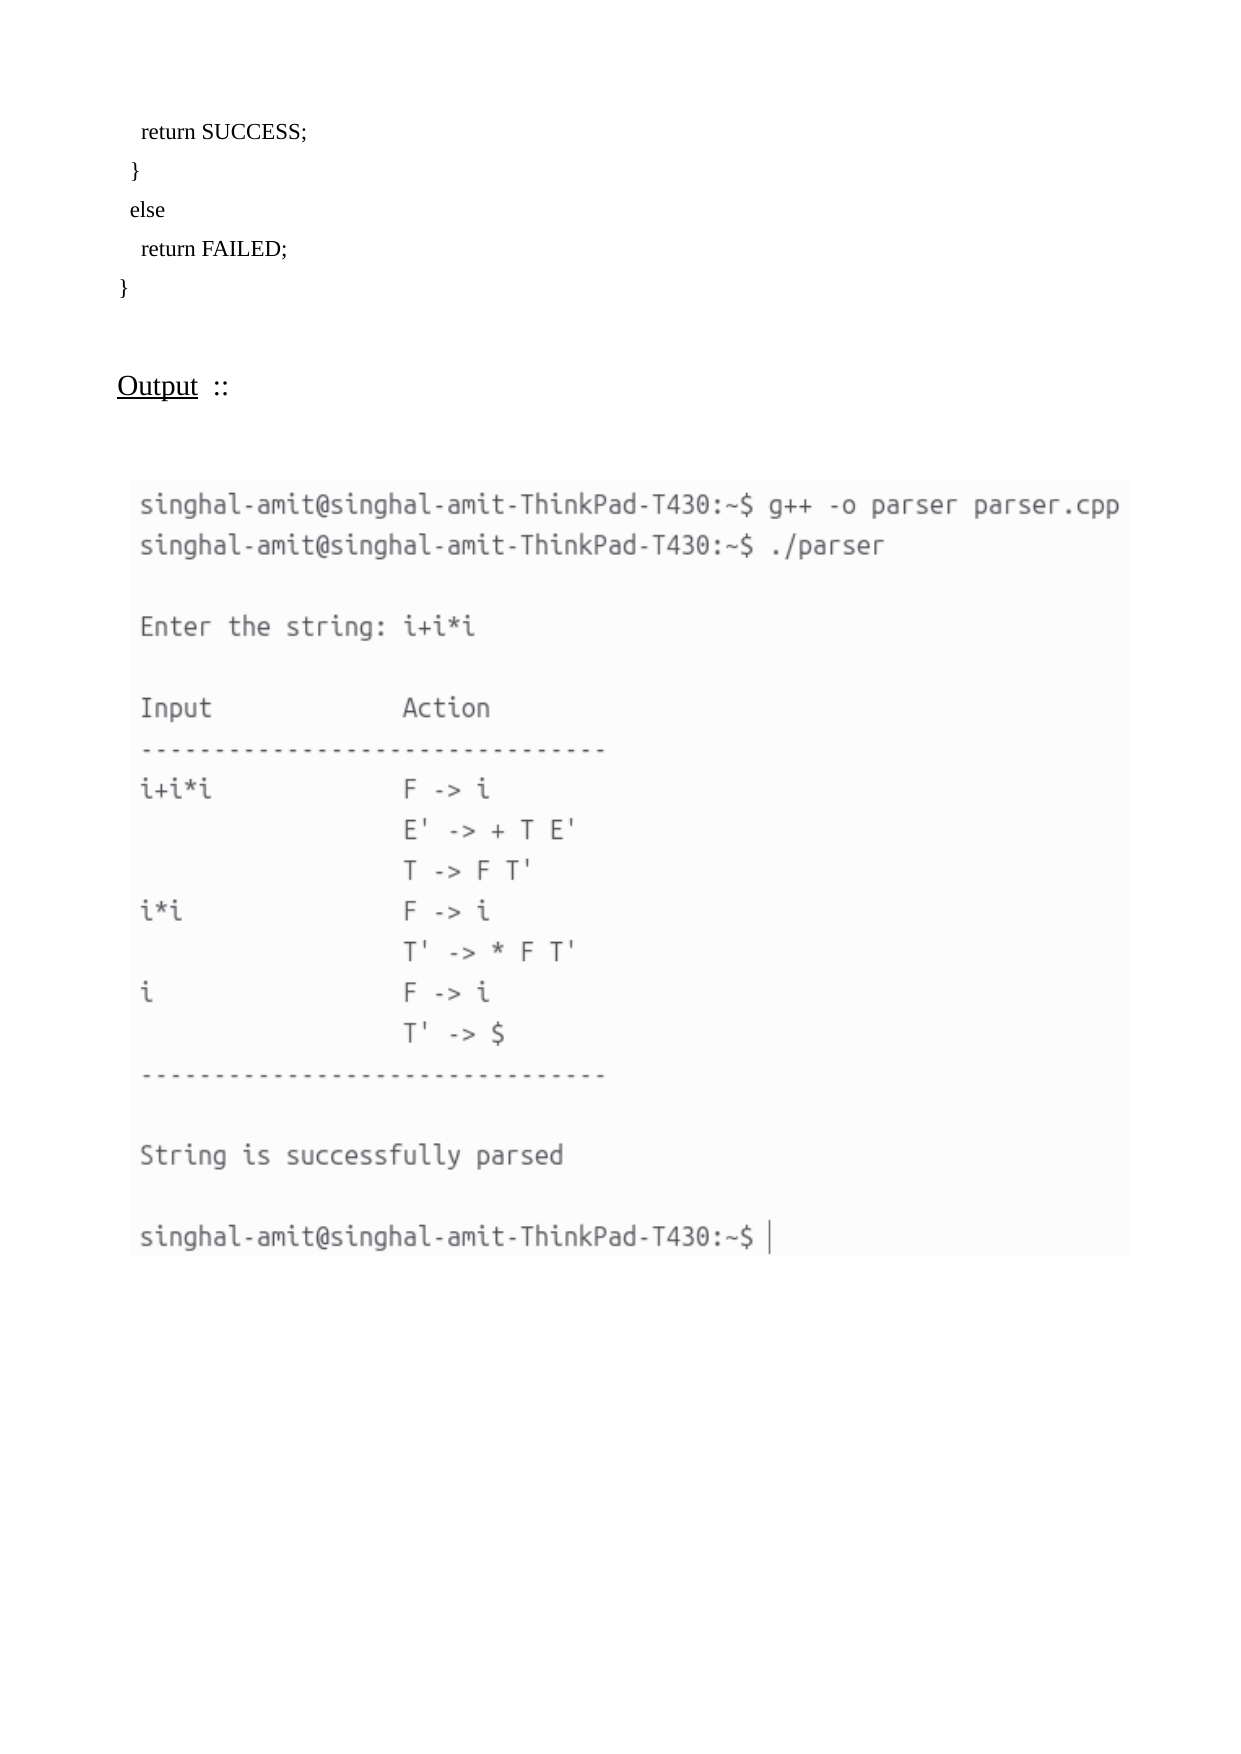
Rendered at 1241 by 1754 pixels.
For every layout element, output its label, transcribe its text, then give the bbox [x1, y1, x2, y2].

picture [130, 480, 1130, 1256]
text } [118, 273, 1122, 300]
text return SUCCESS; [118, 118, 1122, 144]
text return FAILED; [118, 235, 1122, 261]
list Output :: [117, 368, 253, 401]
text } [118, 157, 1122, 183]
text else [118, 196, 1122, 222]
